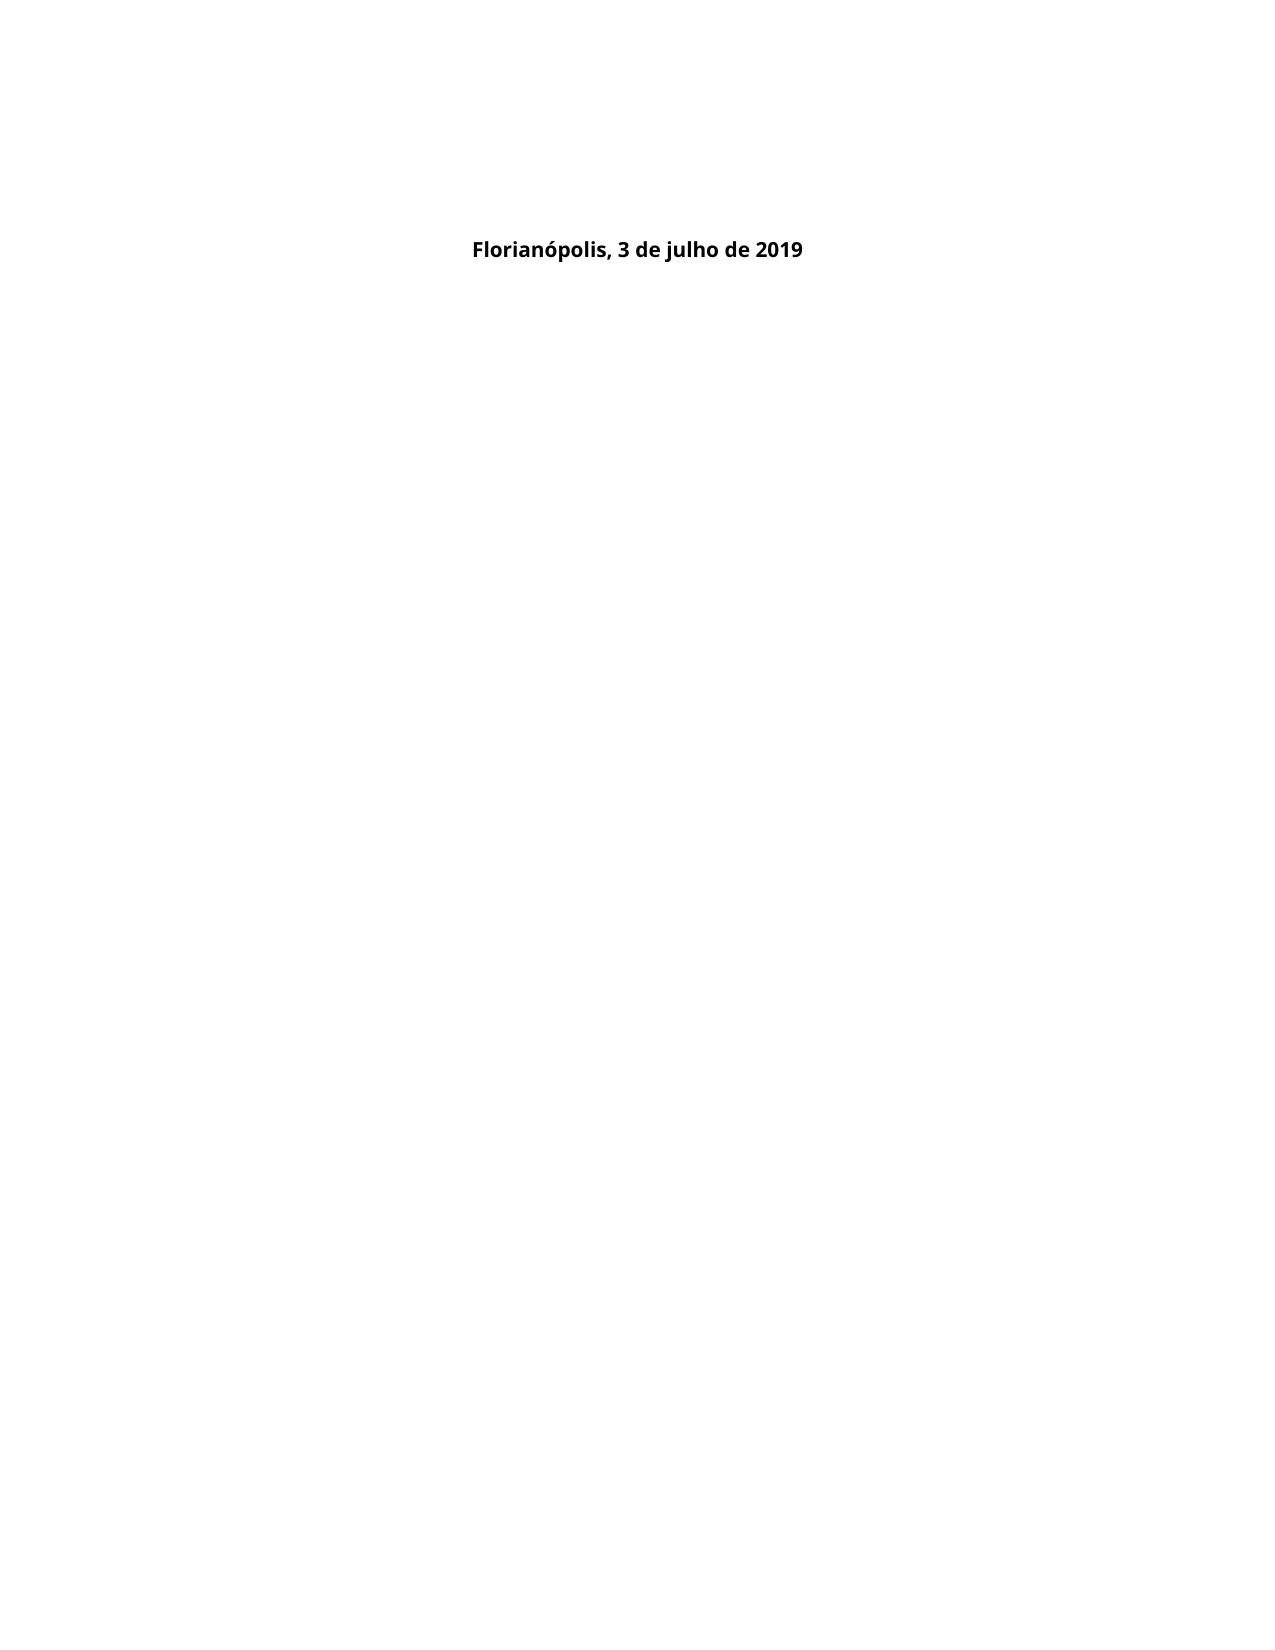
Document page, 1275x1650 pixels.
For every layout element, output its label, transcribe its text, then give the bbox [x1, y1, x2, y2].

text Florianópolis, 3 de julho de 2019 [150, 235, 1125, 263]
